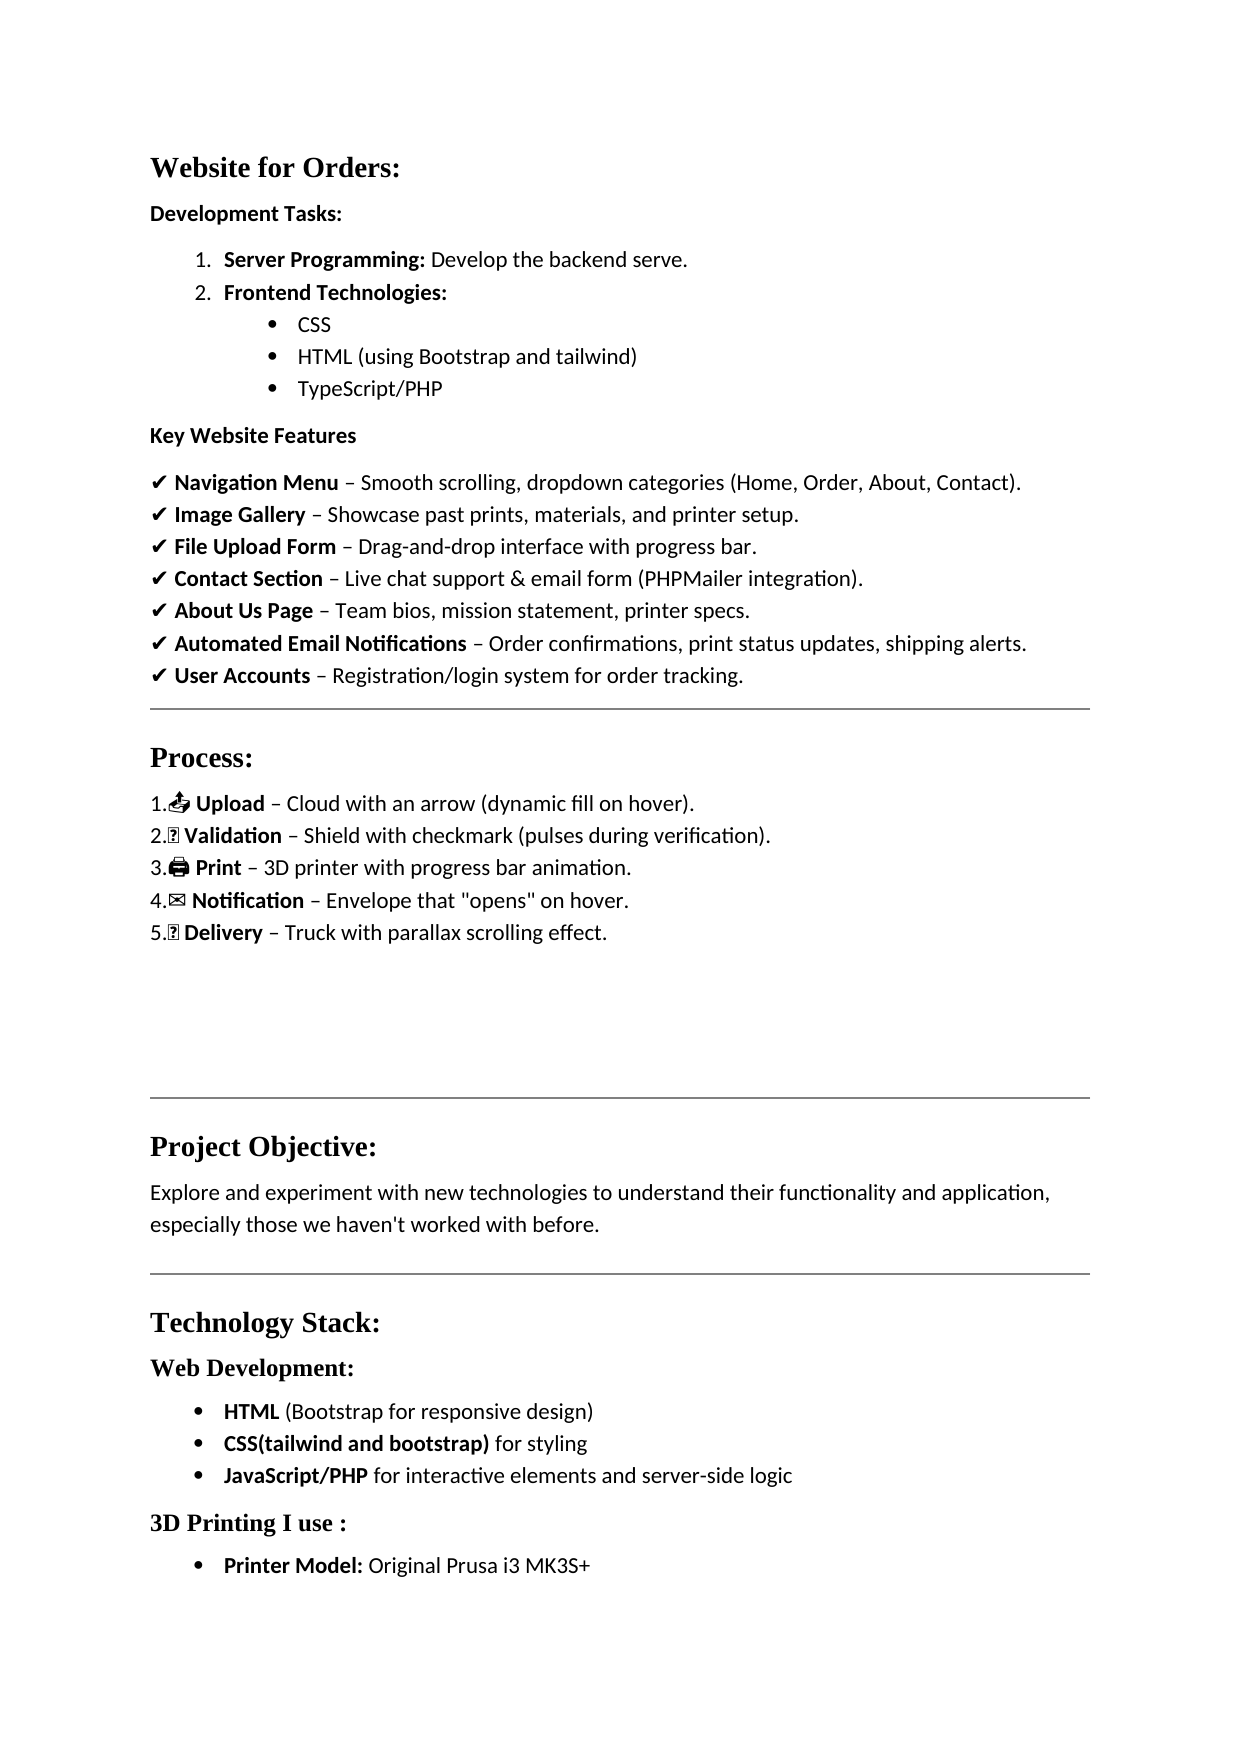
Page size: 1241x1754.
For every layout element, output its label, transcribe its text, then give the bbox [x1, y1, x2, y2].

list ✅ Validation – Shield with checkmark (pulses during verification). [150, 821, 1090, 849]
list Server Programming: Develop the backend serve. [194, 245, 1090, 273]
list CSS(tailwind and bootstrap) for styling [194, 1429, 1090, 1457]
subtitle Process: [150, 741, 1090, 774]
subtitle Project Objective: [150, 1129, 1090, 1163]
list CSS [268, 310, 1090, 338]
text Development Tasks: [150, 199, 1090, 227]
text Explore and experiment with new technologies to understand their functionality and application, especially those we haven't worked with before. [150, 1178, 1090, 1238]
list JavaScript/PHP for interactive elements and server-side logic [194, 1461, 1090, 1489]
text ✔ Navigation Menu – Smooth scrolling, dropdown categories (Home, Order, About, Contact). ✔ Image Gallery – Showcase past prints, materials, and printer setup. ✔ File Upload Form – Drag-and-drop interface with progress bar. ✔ Contact Section – Live chat support & email form (PHPMailer integration). ✔ About Us Page – Team bios, mission statement, printer specs. ✔ Automated Email Notifications – Order confirmations, print status updates, shipping alerts. ✔ User Accounts – Registration/login system for order tracking. [150, 468, 1090, 689]
subtitle 3D Printing I use : [150, 1508, 1090, 1537]
text Key Website Features [150, 421, 1090, 449]
list Frontend Technologies: [194, 278, 1090, 306]
subtitle Web Development: [150, 1353, 1090, 1382]
list 📤 Upload – Cloud with an arrow (dynamic fill on hover). [150, 789, 1090, 817]
list Printer Model: Original Prusa i3 MK3S+ [194, 1552, 1090, 1579]
list HTML (Bootstrap for responsive design) [194, 1397, 1090, 1425]
list ✉️ Notification – Envelope that "opens" on hover. [150, 886, 1090, 914]
list HTML (using Bootstrap and tailwind) [268, 342, 1090, 370]
list 🚚 Delivery – Truck with parallax scrolling effect. [150, 918, 1090, 946]
subtitle Website for Orders: [150, 150, 1090, 183]
subtitle Technology Stack: [150, 1305, 1090, 1338]
list TypeScript/PHP [268, 374, 1090, 402]
list 🖨️ Print – 3D printer with progress bar animation. [150, 853, 1090, 882]
